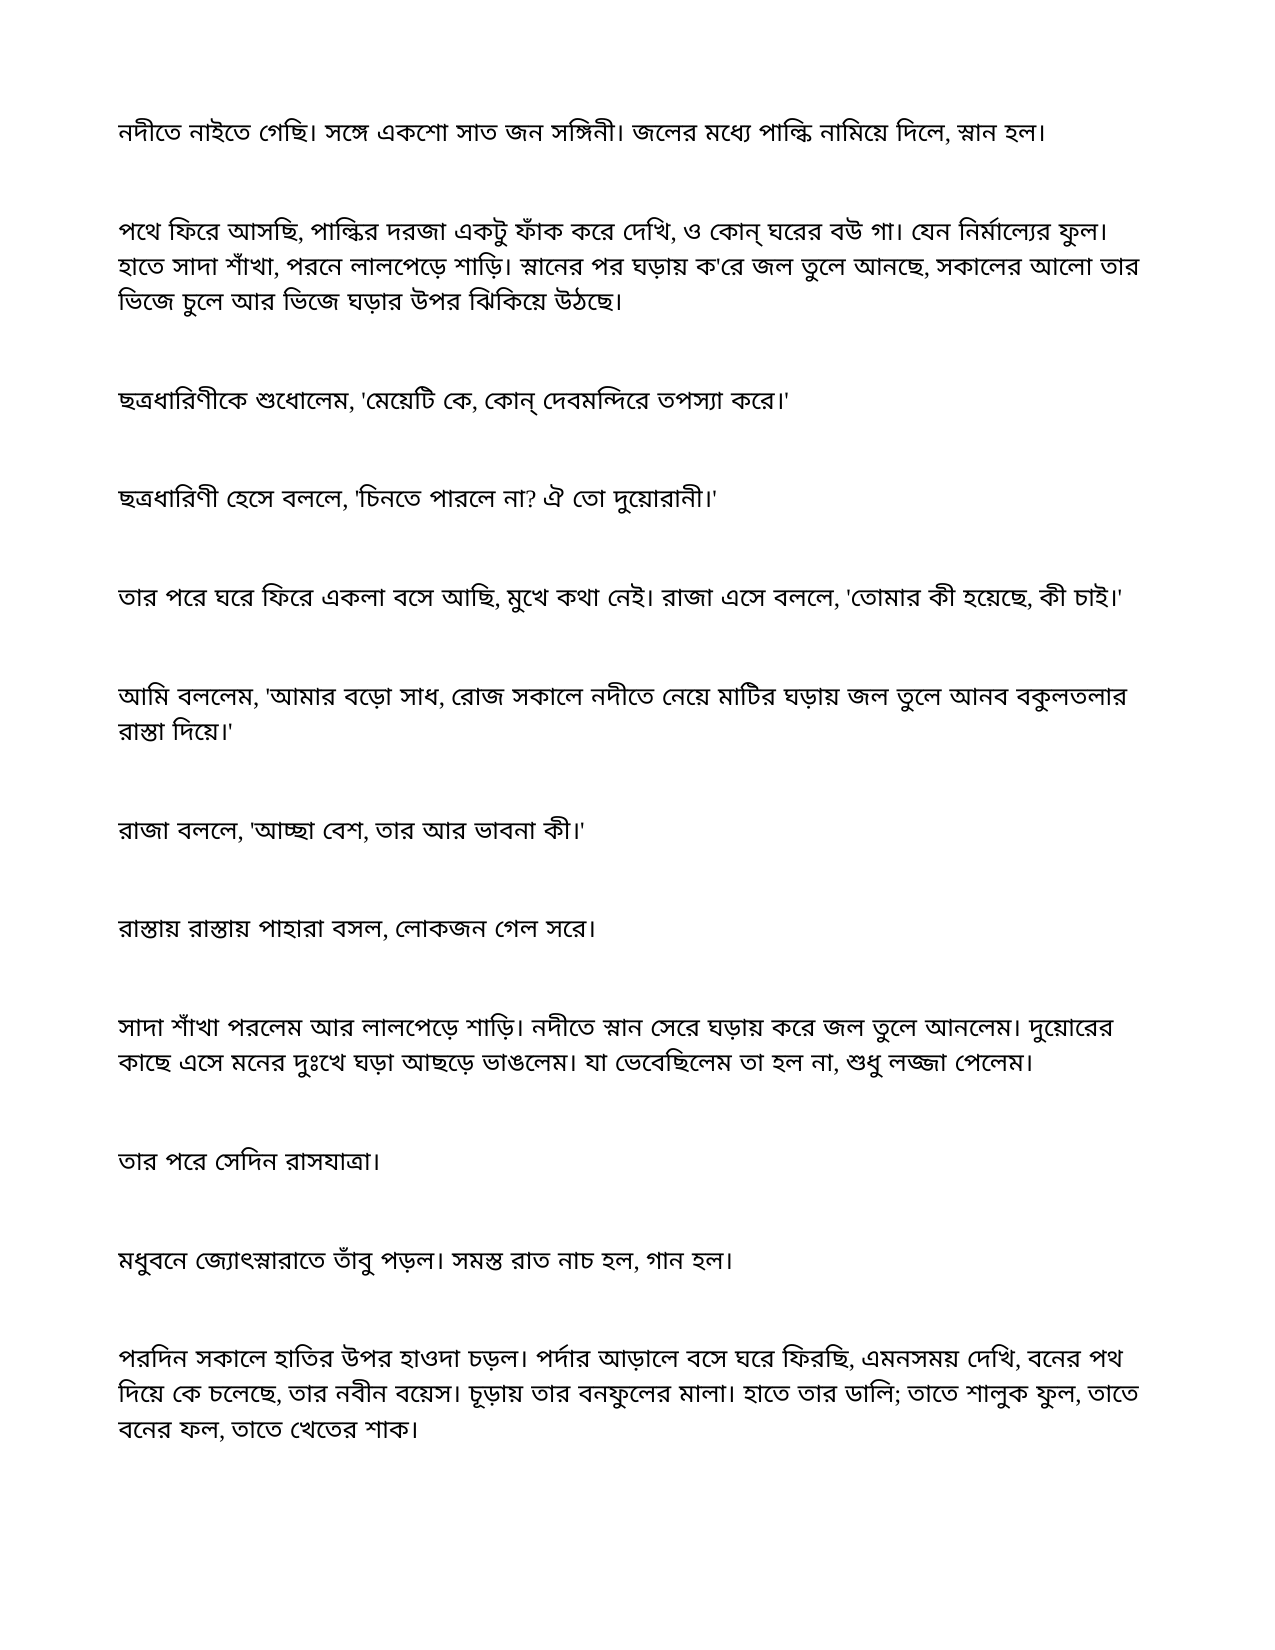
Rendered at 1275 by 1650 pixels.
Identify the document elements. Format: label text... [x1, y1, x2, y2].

text সাদা শাঁখা পরলেম আর লালপেড়ে শাড়ি। নদীতে স্নান সেরে ঘড়ায় করে জল তুলে আনলেম। দুয়োরের কাছে এসে মনের দুঃখে ঘড়া আছড়ে ভাঙলেম। যা ভেবেছিলেম তা হল না, শুধু লজ্জা পেলেম। [118, 1013, 1157, 1078]
text ছত্রধারিণী হেসে বললে, 'চিনতে পারলে না? ঐ তো দুয়োরানী।' [118, 484, 692, 514]
text নদীতে নাইতে গেছি। সঙ্গে একশো সাত জন সঙ্গিনী। জলের মধ্যে পাল্কি নামিয়ে দিলে, স্নান হল। [118, 118, 1157, 147]
text ছত্রধারিণীকে শুধোলেম, 'মেয়েটি কে, কোন্‌ দেবমন্দিরে তপস্যা করে।' [118, 386, 1157, 415]
text রাজা বললে, 'আচ্ছা বেশ, তার আর ভাবনা কী।' [118, 816, 1157, 845]
text আমি বললেম, 'আমার বড়ো সাধ, রোজ সকালে নদীতে নেয়ে মাটির ঘড়ায় জল তুলে আনব বকুলতলার রাস্তা দিয়ে।' [118, 682, 1157, 746]
text পথে ফিরে আসছি, পাল্কির দরজা একটু ফাঁক করে দেখি, ও কোন্‌ ঘরের বউ গা। যেন নির্মাল্যের ফুল। হাতে সাদা শাঁখা, পরনে লালপেড়ে শাড়ি। স্নানের পর ঘড়ায় ক'রে জল তুলে আনছে, সকালের আলো তার ভিজে চুলে আর ভিজে ঘড়ার উপর ঝিকিয়ে উঠছে। [118, 217, 1157, 316]
text ছত্রধারিণী হেসে বললে, 'চিনতে পারলে না? ঐ তো দুয়োরানী।' [617, 484, 1157, 514]
text তার পরে ঘরে ফিরে একলা বসে আছি, মুখে কথা নেই। রাজা এসে বললে, 'তোমার কী হয়েছে, কী চাই।' [118, 583, 1157, 612]
text রাস্তায় রাস্তায় পাহারা বসল, লোকজন গেল সরে। [118, 914, 1157, 944]
text মধুবনে জ্যোৎস্নারাতে তাঁবু পড়ল। সমস্ত রাত নাচ হল, গান হল। [118, 1246, 1157, 1275]
text পরদিন সকালে হাতির উপর হাওদা চড়ল। পর্দার আড়ালে বসে ঘরে ফিরছি, এমনসময় দেখি, বনের পথ দিয়ে কে চলেছে, তার নবীন বয়েস। চূড়ায় তার বনফুলের মালা। হাতে তার ডালি; তাতে শালুক ফুল, তাতে বনের ফল, তাতে খেতের শাক। [118, 1344, 1157, 1444]
text তার পরে সেদিন রাসযাত্রা। [118, 1147, 1157, 1176]
